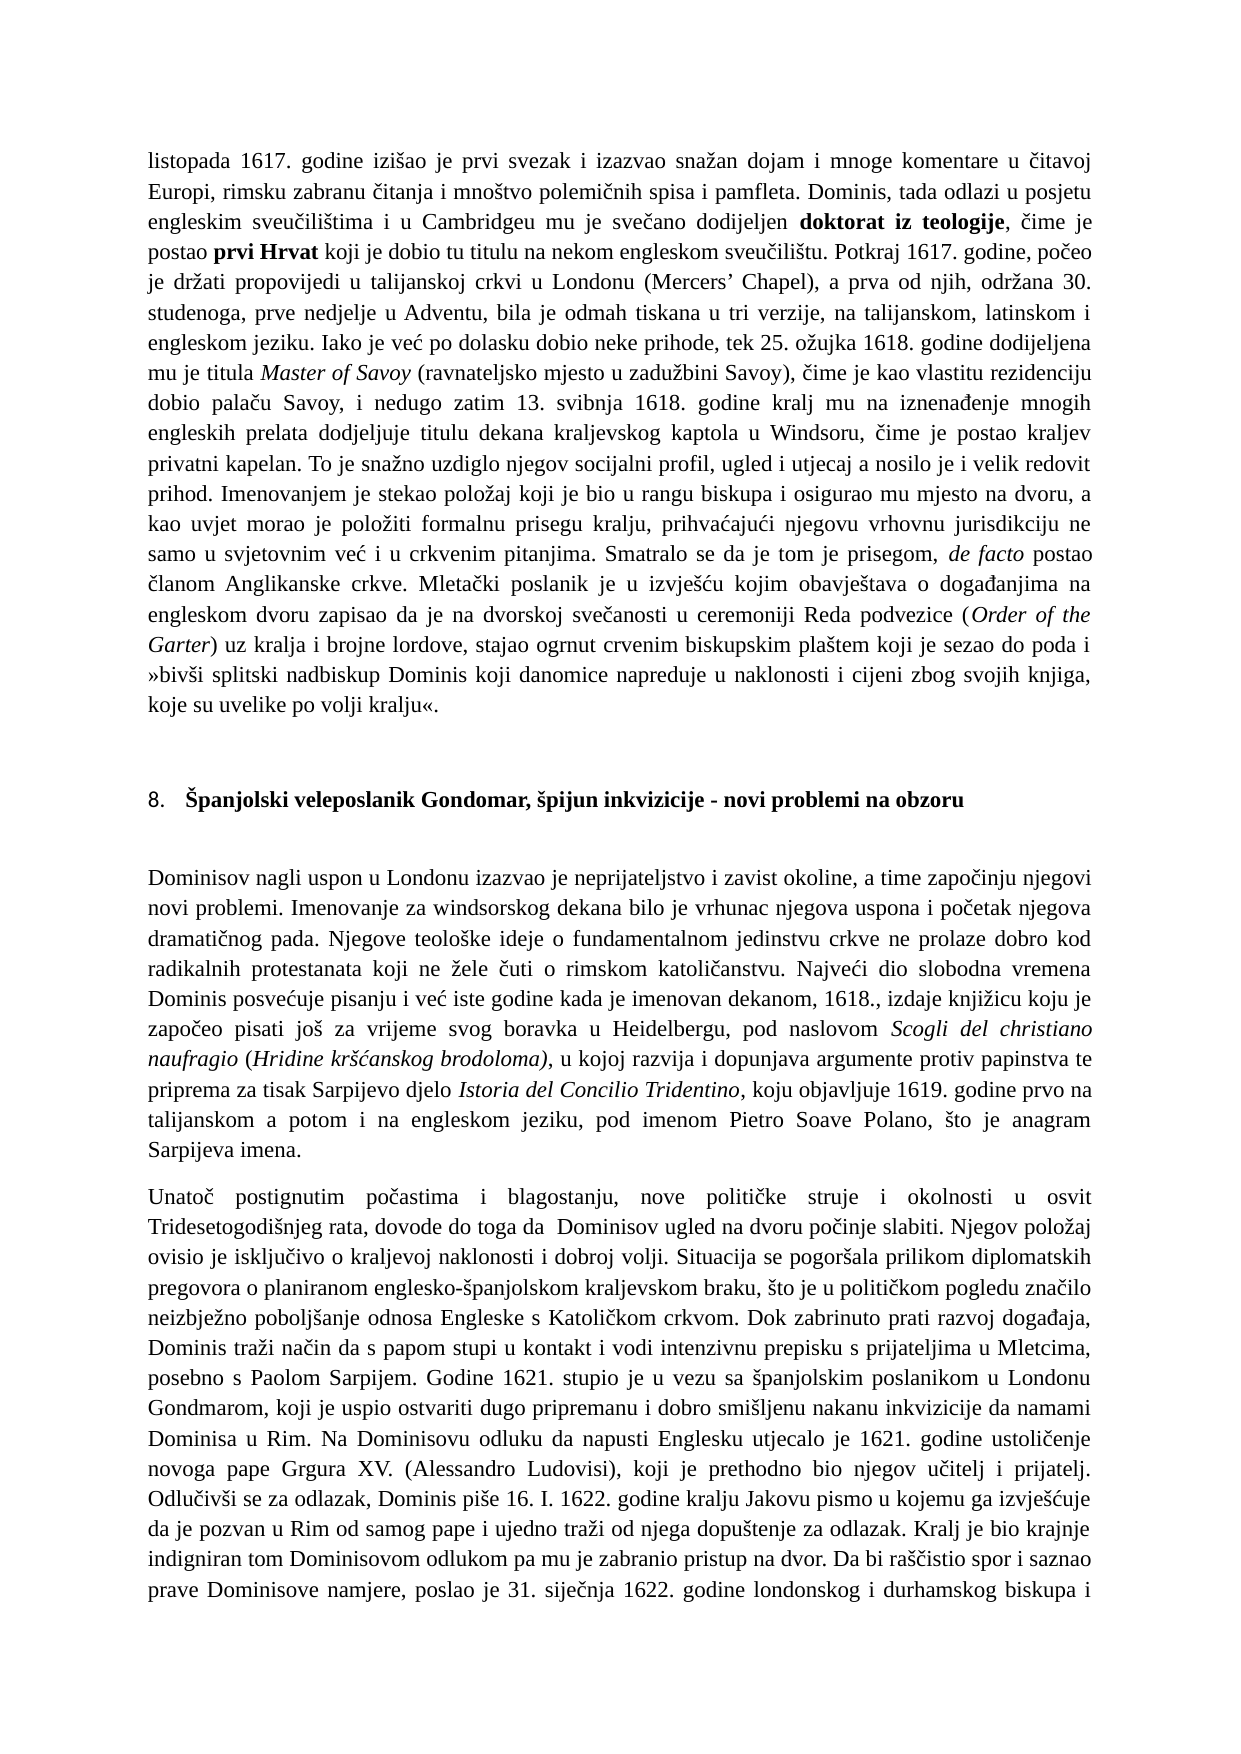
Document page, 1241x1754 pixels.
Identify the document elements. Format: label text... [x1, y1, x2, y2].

list Španjolski veleposlanik Gondomar, špijun inkvizicije - novi problemi na obzoru [148, 785, 1093, 813]
text Dominisov nagli uspon u Londonu izazvao je neprijateljstvo i zavist okoline, a time započinju njegovi novi problemi. Imenovanje za windsorskog dekana bilo je vrhunac njegova uspona i početak njegova dramatičnog pada. Njegove teološke ideje o fundamentalnom jedinstvu crkve ne prolaze dobro kod radikalnih protestanata koji ne žele čuti o rimskom katoličanstvu. Najveći dio slobodna vremena Dominis posvećuje pisanju i već iste godine kada je imenovan dekanom, 1618., izdaje knjižicu koju je započeo pisati još za vrijeme svog boravka u Heidelbergu, pod naslovom Scogli del christiano naufragio (Hridine kršćanskog brodoloma), u kojoj razvija i dopunjava argumente protiv papinstva te priprema za tisak Sarpijevo djelo Istoria del Concilio Tridentino, koju objavljuje 1619. godine prvo na talijanskom a potom i na engleskom jeziku, pod imenom Pietro Soave Polano, što je anagram Sarpijeva imena. [148, 864, 1093, 1162]
text Unatoč postignutim počastima i blagostanju, nove političke struje i okolnosti u osvit Tridesetogodišnjeg rata, dovode do toga da Dominisov ugled na dvoru počinje slabiti. Njegov položaj ovisio je isključivo o kraljevoj naklonosti i dobroj volji. Situacija se pogoršala prilikom diplomatskih pregovora o planiranom englesko-španjolskom kraljevskom braku, što je u političkom pogledu značilo neizbježno poboljšanje odnosa Engleske s Katoličkom crkvom. Dok zabrinuto prati razvoj događaja, Dominis traži način da s papom stupi u kontakt i vodi intenzivnu prepisku s prijateljima u Mletcima, posebno s Paolom Sarpijem. Godine 1621. stupio je u vezu sa španjolskim poslanikom u Londonu Gondmarom, koji je uspio ostvariti dugo pripremanu i dobro smišljenu nakanu inkvizicije da namami Dominisa u Rim. Na Dominisovu odluku da napusti Englesku utjecalo je 1621. godine ustoličenje novoga pape Grgura XV. (Alessandro Ludovisi), koji je prethodno bio njegov učitelj i prijatelj. Odlučivši se za odlazak, Dominis piše 16. I. 1622. godine kralju Jakovu pismo u kojemu ga izvješćuje da je pozvan u Rim od samog pape i ujedno traži od njega dopuštenje za odlazak. Kralj je bio krajnje indigniran tom Dominisovom odlukom pa mu je zabranio pristup na dvor. Da bi raščistio spor i saznao prave Dominisove namjere, poslao je 31. siječnja 1622. godine londonskog i durhamskog biskupa i [148, 1183, 1093, 1602]
text listopada 1617. godine izišao je prvi svezak i izazvao snažan dojam i mnoge komentare u čitavoj Europi, rimsku zabranu čitanja i mnoštvo polemičnih spisa i pamfleta. Dominis, tada odlazi u posjetu engleskim sveučilištima i u Cambridgeu mu je svečano dodijeljen doktorat iz teologije, čime je postao prvi Hrvat koji je dobio tu titulu na nekom engleskom sveučilištu. Potkraj 1617. godine, počeo je držati propovijedi u talijanskoj crkvi u Londonu (Mercers’ Chapel), a prva od njih, održana 30. studenoga, prve nedjelje u Adventu, bila je odmah tiskana u tri verzije, na talijanskom, latinskom i engleskom jeziku. Iako je već po dolasku dobio neke prihode, tek 25. ožujka 1618. godine dodijeljena mu je titula Master of Savoy (ravnateljsko mjesto u zadužbini Savoy), čime je kao vlastitu rezidenciju dobio palaču Savoy, i nedugo zatim 13. svibnja 1618. godine kralj mu na iznenađenje mnogih engleskih prelata dodjeljuje titulu dekana kraljevskog kaptola u Windsoru, čime je postao kraljev privatni kapelan. To je snažno uzdiglo njegov socijalni profil, ugled i utjecaj a nosilo je i velik redovit prihod. Imenovanjem je stekao položaj koji je bio u rangu biskupa i osigurao mu mjesto na dvoru, a kao uvjet morao je položiti formalnu prisegu kralju, prihvaćajući njegovu vrhovnu jurisdikciju ne samo u svjetovnim već i u crkvenim pitanjima. Smatralo se da je tom je prisegom, de facto postao članom Anglikanske crkve. Mletački poslanik je u izvješću kojim obavještava o događanjima na engleskom dvoru zapisao da je na dvorskoj svečanosti u ceremoniji Reda podvezice (Order of the Garter) uz kralja i brojne lordove, stajao ogrnut crvenim biskupskim plaštem koji je sezao do poda i »bivši splitski nadbiskup Dominis koji danomice napreduje u naklonosti i cijeni zbog svojih knjiga, koje su uvelike po volji kralju«. [148, 148, 1093, 718]
